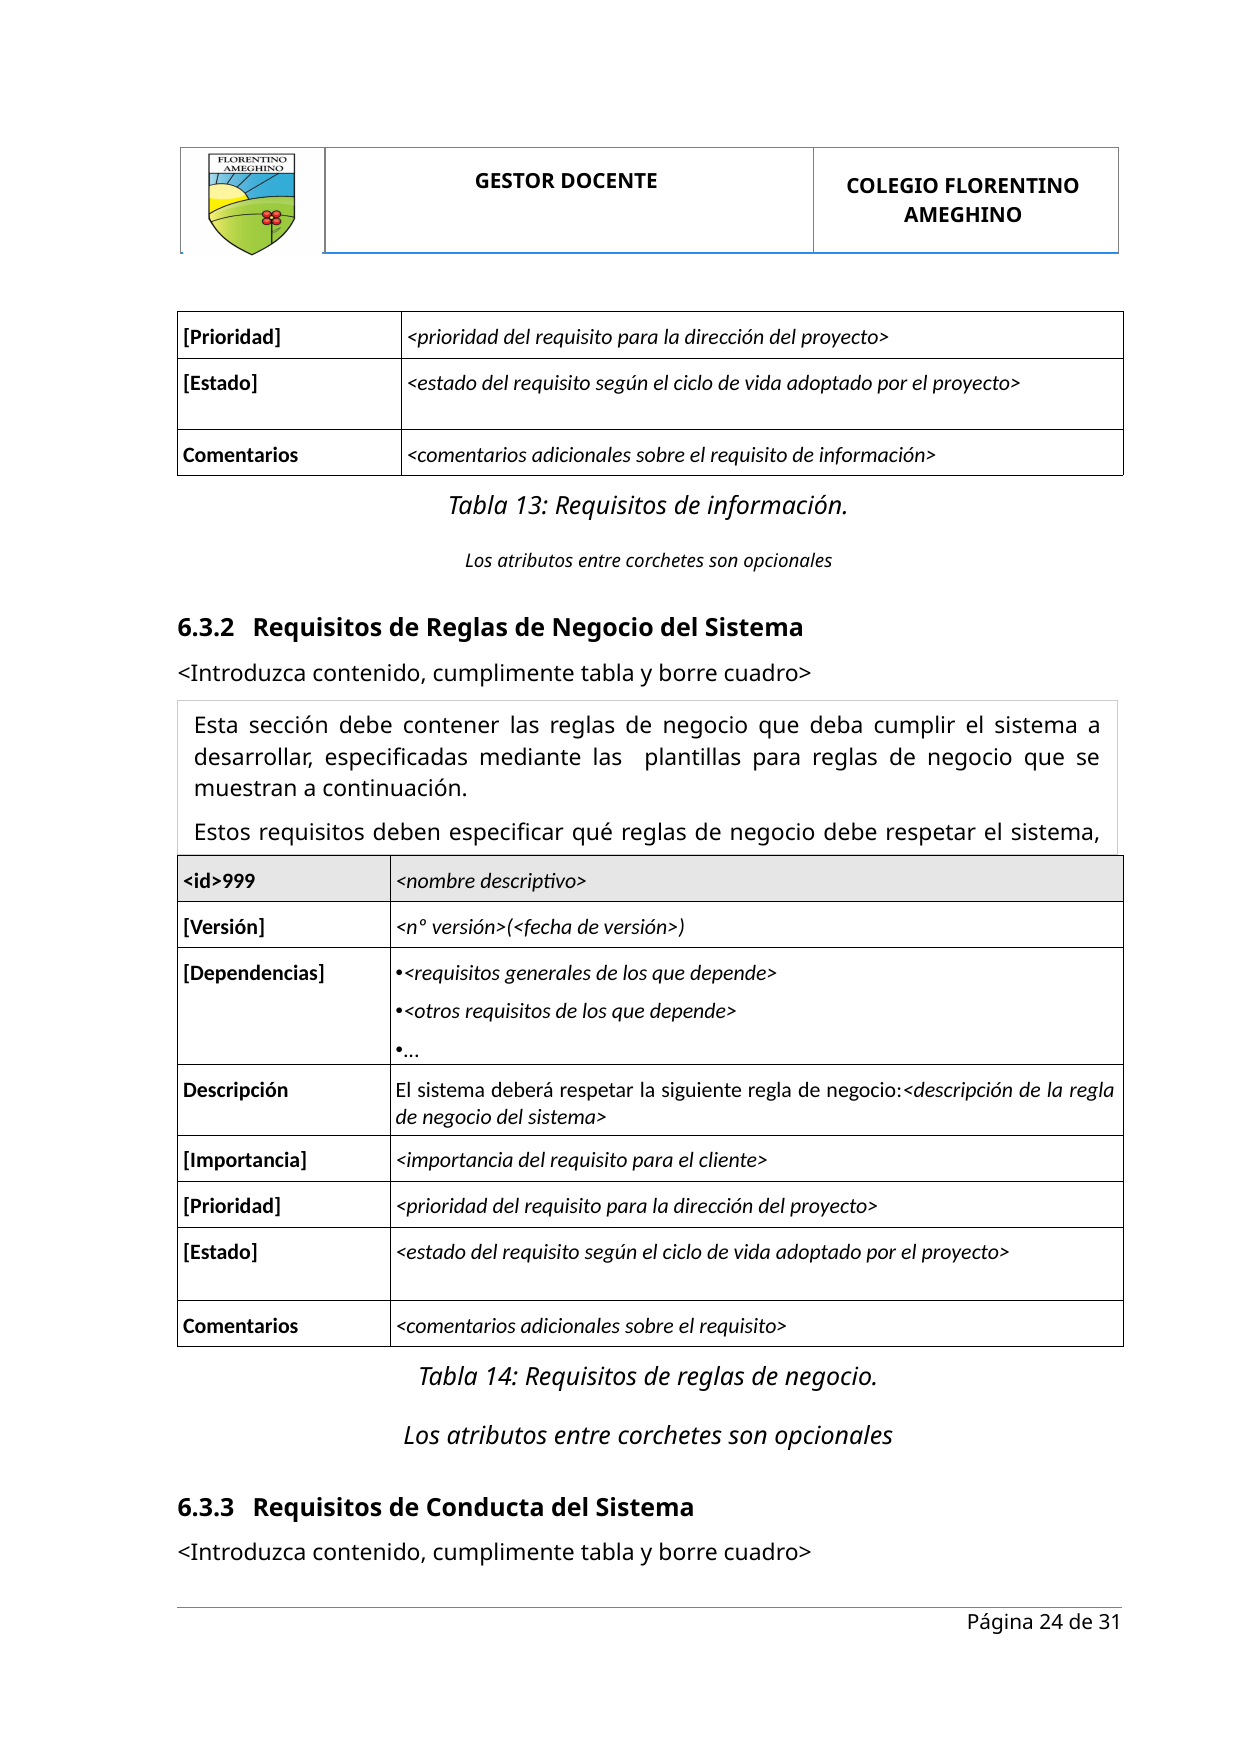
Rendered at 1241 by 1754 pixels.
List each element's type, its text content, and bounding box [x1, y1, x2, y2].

table_cell Comentarios [178, 1301, 390, 1346]
table_cell Comentarios [178, 430, 401, 475]
table_cell Descripción [178, 1065, 390, 1135]
text Tabla 13: Requisitos de información. [177, 488, 1122, 522]
text Tabla 14: Requisitos de reglas de negocio. [177, 1359, 1122, 1393]
picture [183, 150, 323, 257]
table_cell [Estado] [178, 1228, 390, 1300]
text <Introduzca contenido, cumplimente tabla y borre cuadro> [177, 1536, 1122, 1567]
table_header <nombre descriptivo> [391, 856, 1123, 901]
table_cell <nº versión>(<fecha de versión>) [391, 902, 1123, 947]
table_cell [Versión] [178, 902, 390, 947]
table_cell [Importancia] [178, 1136, 390, 1181]
text Esta sección debe contener las reglas de negocio que deba cumplir el sistema a desarrollar, especificadas mediante las plantillas para reglas de negocio que se muestran a continuación. [194, 709, 1101, 803]
table_cell <prioridad del requisito para la dirección del proyecto> [391, 1182, 1123, 1227]
table_header <id>999 [178, 856, 390, 901]
table_cell <estado del requisito según el ciclo de vida adoptado por el proyecto> [402, 359, 1123, 429]
table_cell <estado del requisito según el ciclo de vida adoptado por el proyecto> [391, 1228, 1123, 1300]
text Estos requisitos deben especificar qué reglas de negocio debe respetar el sistema, evitando que se incumplan durante su funcionamiento. [194, 816, 1101, 846]
table_cell <comentarios adicionales sobre el requisito> [391, 1301, 1123, 1346]
table_cell El sistema deberá respetar la siguiente regla de negocio:<descripción de la regla de negocio del sistema> [391, 1065, 1123, 1135]
table_cell [Prioridad] [178, 312, 401, 357]
text Los atributos entre corchetes son opcionales [177, 547, 1122, 572]
table_cell [Prioridad] [178, 1182, 390, 1227]
subtitle Requisitos de Reglas de Negocio del Sistema [177, 610, 1122, 644]
text Los atributos entre corchetes son opcionales [177, 1418, 1122, 1452]
table_cell <requisitos generales de los que depende> <otros requisitos de los que depende> ... [391, 948, 1123, 1064]
table_cell <comentarios adicionales sobre el requisito de información> [402, 430, 1123, 475]
table_cell [Dependencias] [178, 948, 390, 1064]
table_cell <prioridad del requisito para la dirección del proyecto> [402, 312, 1123, 357]
text <Introduzca contenido, cumplimente tabla y borre cuadro> [177, 656, 1122, 688]
subtitle Requisitos de Conducta del Sistema [177, 1489, 1122, 1524]
table_cell <importancia del requisito para el cliente> [391, 1136, 1123, 1181]
table_cell [Estado] [178, 359, 401, 429]
